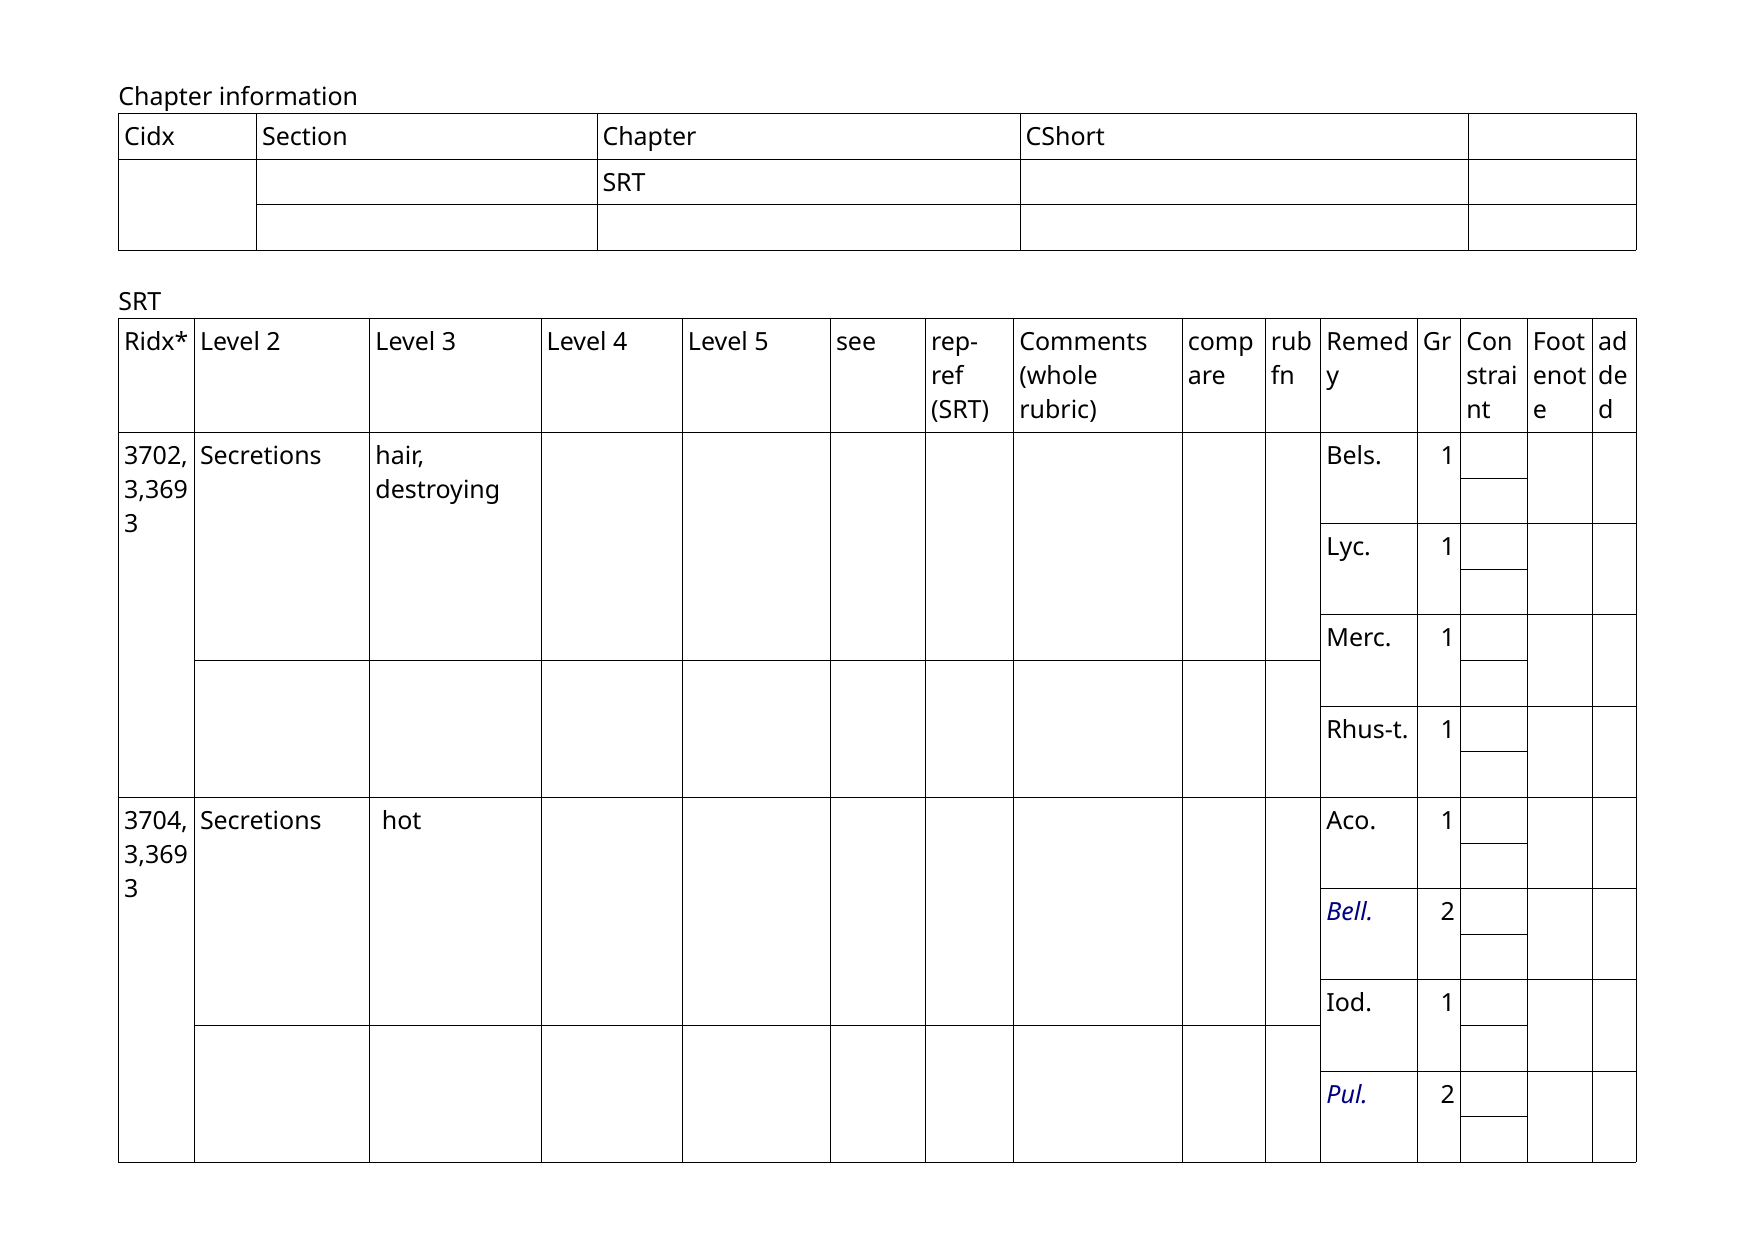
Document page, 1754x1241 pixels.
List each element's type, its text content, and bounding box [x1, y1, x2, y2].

table_cell [257, 205, 597, 250]
table_cell [1593, 980, 1636, 1071]
table_cell [1461, 707, 1527, 751]
table_header added [1593, 319, 1636, 432]
table_cell 1 [1418, 433, 1460, 523]
table_cell [926, 661, 1013, 797]
table_cell [257, 160, 597, 204]
table_header Footenote [1528, 319, 1592, 432]
table_cell [683, 1026, 830, 1162]
table_cell Secretions [195, 433, 369, 660]
table_cell [1021, 205, 1468, 250]
table_header rub fn [1266, 319, 1320, 432]
table_cell [1593, 433, 1636, 523]
table_cell Bell. [1321, 889, 1417, 979]
table_header rep-ref (SRT) [926, 319, 1013, 432]
table_cell [1469, 160, 1636, 204]
table_cell [1593, 798, 1636, 888]
table_cell [1528, 707, 1592, 797]
table_cell [119, 160, 256, 250]
table_header Level 4 [542, 319, 682, 432]
text SRT [118, 284, 1636, 318]
table_cell [1528, 980, 1592, 1071]
table_cell 1 [1418, 980, 1460, 1071]
table_cell [542, 798, 682, 1025]
table_cell Iod. [1321, 980, 1417, 1071]
table_header Section [257, 114, 597, 158]
table_cell [542, 433, 682, 660]
table_cell Aco. [1321, 798, 1417, 888]
table_cell [1183, 798, 1265, 1025]
table_cell 3704,3,3693 [119, 798, 194, 1162]
table_cell [1461, 798, 1527, 842]
table_cell [1014, 661, 1182, 797]
table_cell [926, 1026, 1013, 1162]
table_cell [542, 1026, 682, 1162]
table_cell [1183, 1026, 1265, 1162]
table_cell 2 [1418, 1072, 1460, 1162]
table_header Comments (whole rubric) [1014, 319, 1182, 432]
table_header Constraint [1461, 319, 1527, 432]
table_cell [1469, 205, 1636, 250]
table_header Gr [1418, 319, 1460, 432]
table_cell [1593, 707, 1636, 797]
table_cell [1014, 798, 1182, 1025]
table_cell hair, destroying [370, 433, 541, 660]
table_cell [370, 1026, 541, 1162]
table_cell [1021, 160, 1468, 204]
table_cell Merc. [1321, 615, 1417, 706]
table_cell [1461, 1117, 1527, 1162]
table_cell [1461, 889, 1527, 934]
table_cell [598, 205, 1020, 250]
table_cell [370, 661, 541, 797]
table_header [1469, 114, 1636, 158]
table_cell hot [370, 798, 541, 1025]
table_header compare [1183, 319, 1265, 432]
table_header CShort [1021, 114, 1468, 158]
table_cell [1183, 433, 1265, 660]
table_header Chapter [598, 114, 1020, 158]
table_cell 2 [1418, 889, 1460, 979]
table_cell [1266, 1026, 1320, 1162]
table_cell [831, 661, 925, 797]
table_cell [1461, 935, 1527, 979]
table_cell [683, 798, 830, 1025]
table_header Level 5 [683, 319, 830, 432]
table_cell [1528, 433, 1592, 523]
table_cell [1593, 1072, 1636, 1162]
table_cell 1 [1418, 707, 1460, 797]
table_cell 1 [1418, 798, 1460, 888]
table_cell [542, 661, 682, 797]
table_cell [1593, 524, 1636, 614]
table_cell [1528, 798, 1592, 888]
table_cell [1266, 798, 1320, 1025]
table_header Cidx [119, 114, 256, 158]
table_cell 3702,3,3693 [119, 433, 194, 797]
table_cell Secretions [195, 798, 369, 1025]
table_cell [1593, 615, 1636, 706]
table_cell [1183, 661, 1265, 797]
table_cell [1461, 752, 1527, 797]
table_cell [926, 798, 1013, 1025]
table_cell [1266, 661, 1320, 797]
table_cell Lyc. [1321, 524, 1417, 614]
table_cell [683, 661, 830, 797]
table_cell [1461, 570, 1527, 614]
table_cell [1461, 980, 1527, 1025]
table_cell [1266, 433, 1320, 660]
table_cell Rhus-t. [1321, 707, 1417, 797]
table_cell 1 [1418, 615, 1460, 706]
table_cell [831, 1026, 925, 1162]
table_header Level 3 [370, 319, 541, 432]
table_cell [1014, 433, 1182, 660]
table_cell [1461, 844, 1527, 888]
table_header see [831, 319, 925, 432]
table_cell 1 [1418, 524, 1460, 614]
table_cell [831, 433, 925, 660]
table_cell [683, 433, 830, 660]
table_cell [195, 1026, 369, 1162]
table_cell [1461, 479, 1527, 523]
table_cell Pul. [1321, 1072, 1417, 1162]
table_header Remedy [1321, 319, 1417, 432]
table_cell Bels. [1321, 433, 1417, 523]
table_cell [1461, 433, 1527, 477]
table_cell [1528, 524, 1592, 614]
table_cell [1528, 615, 1592, 706]
table_cell [1593, 889, 1636, 979]
table_cell SRT [598, 160, 1020, 204]
table_cell [926, 433, 1013, 660]
text Chapter information [118, 79, 1636, 113]
table_cell [195, 661, 369, 797]
table_cell [1528, 1072, 1592, 1162]
table_cell [1461, 1072, 1527, 1116]
table_cell [1461, 661, 1527, 706]
table_cell [1461, 524, 1527, 569]
table_cell [1014, 1026, 1182, 1162]
table_header Ridx* [119, 319, 194, 432]
table_cell [1461, 615, 1527, 660]
table_cell [1528, 889, 1592, 979]
table_header Level 2 [195, 319, 369, 432]
table_cell [831, 798, 925, 1025]
table_cell [1461, 1026, 1527, 1071]
